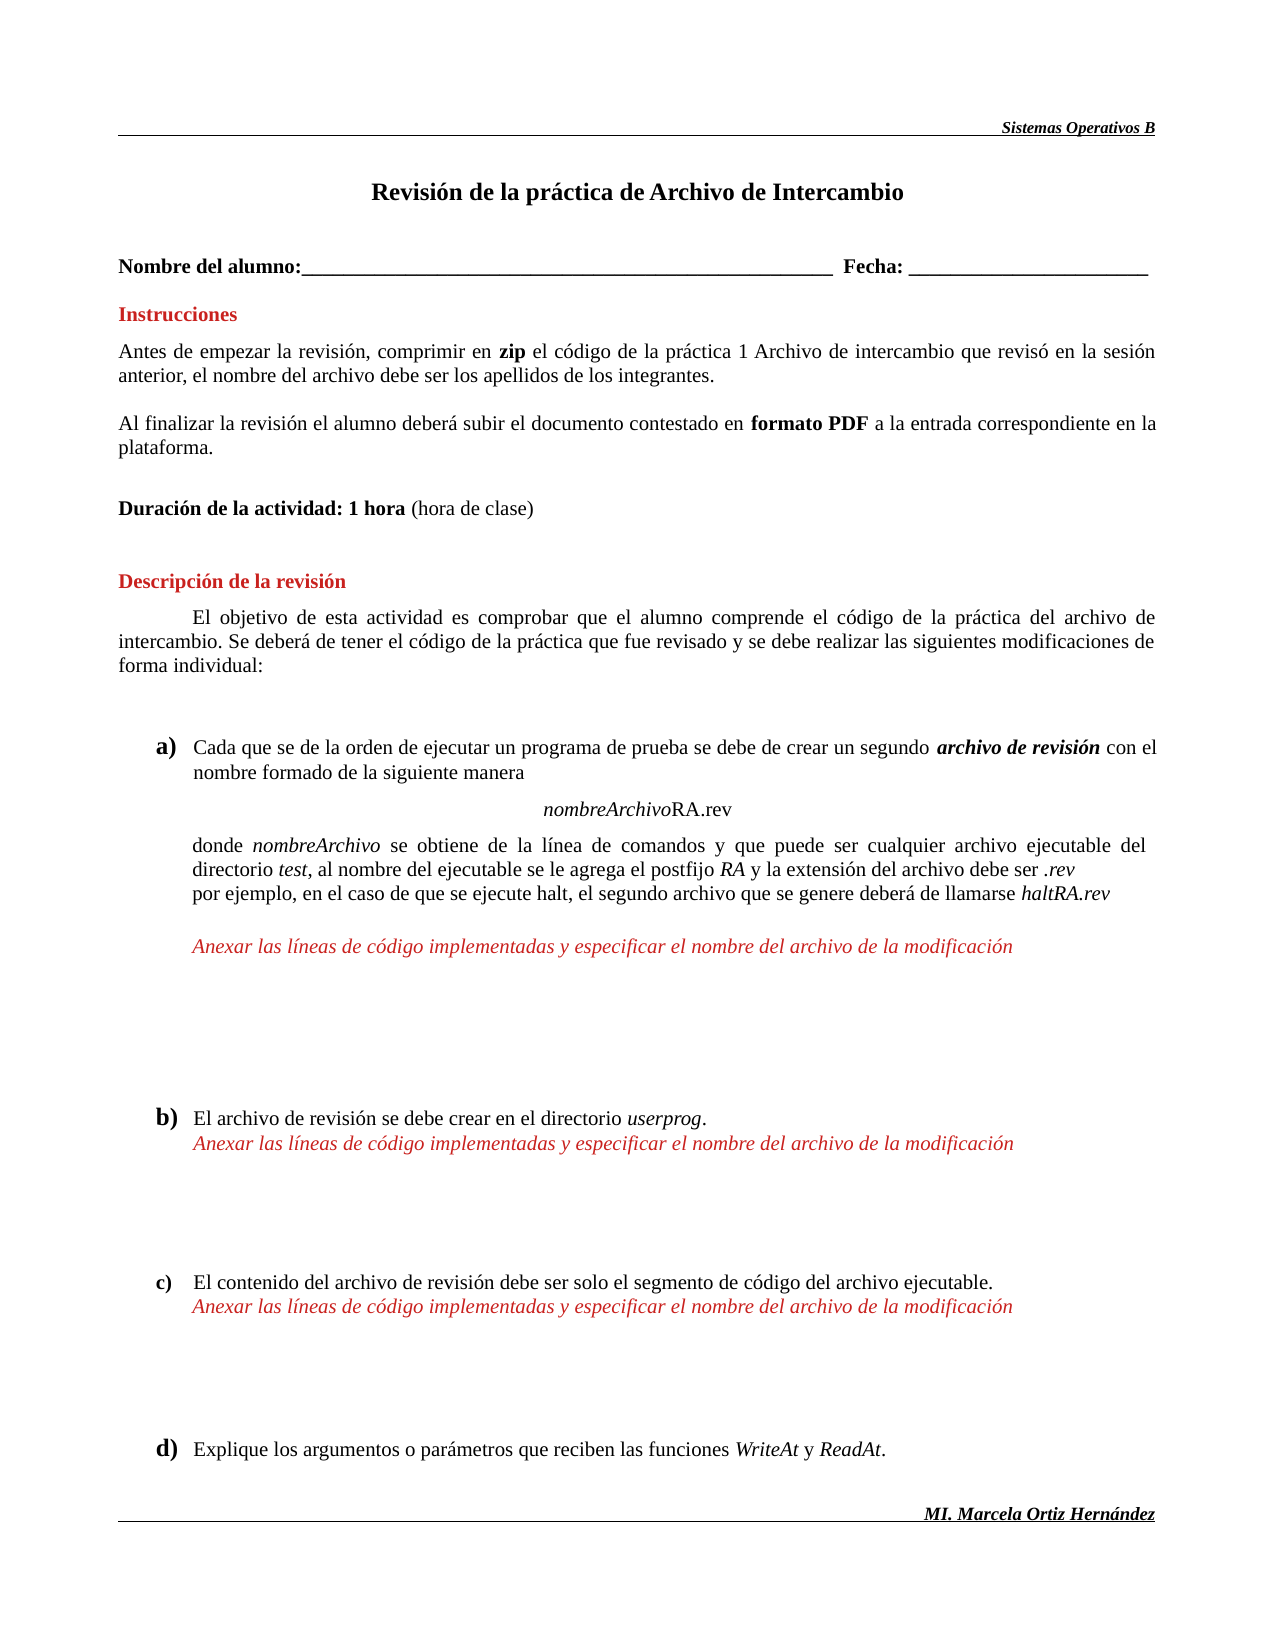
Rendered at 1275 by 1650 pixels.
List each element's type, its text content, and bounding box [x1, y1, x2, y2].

list Cada que se de la orden de ejecutar un programa de prueba se debe de crear un segundo archivo de revisión con el nombre formado de la siguiente manera [156, 731, 1157, 784]
text Revisión de la práctica de Archivo de Intercambio [118, 177, 1157, 206]
text El objetivo de esta actividad es comprobar que el alumno comprende el código de la práctica del archivo de intercambio. Se deberá de tener el código de la práctica que fue revisado y se debe realizar las siguientes modificaciones de forma individual: [118, 605, 1157, 677]
list El archivo de revisión se debe crear en el directorio userprog. [156, 1102, 1157, 1131]
text nombreArchivoRA.rev [118, 796, 1157, 821]
text Al finalizar la revisión el alumno deberá subir el documento contestado en formato PDF a la entrada correspondiente en la plataforma. [118, 411, 1157, 459]
text Instrucciones [118, 302, 1157, 326]
text Anexar las líneas de código implementadas y especificar el nombre del archivo de la modificación [118, 934, 1157, 958]
list El contenido del archivo de revisión debe ser solo el segmento de código del archivo ejecutable. [156, 1269, 1157, 1294]
text por ejemplo, en el caso de que se ejecute halt, el segundo archivo que se genere deberá de llamarse haltRA.rev [118, 881, 1157, 905]
text Nombre del alumno:___________________________________________________ Fecha: _______________________ [118, 254, 1157, 278]
text donde nombreArchivo se obtiene de la línea de comandos y que puede ser cualquier archivo ejecutable del directorio test, al nombre del ejecutable se le agrega el postfijo RA y la extensión del archivo debe ser .rev [118, 833, 1157, 881]
text Descripción de la revisión [118, 569, 1157, 593]
list Anexar las líneas de código implementadas y especificar el nombre del archivo de la modificación [156, 1131, 1157, 1154]
text Duración de la actividad: 1 hora (hora de clase) [118, 496, 1157, 519]
text Anexar las líneas de código implementadas y especificar el nombre del archivo de la modificación [118, 1294, 1157, 1318]
list Explique los argumentos o parámetros que reciben las funciones WriteAt y ReadAt. [156, 1433, 1157, 1461]
text Antes de empezar la revisión, comprimir en zip el código de la práctica 1 Archivo de intercambio que revisó en la sesión anterior, el nombre del archivo debe ser los apellidos de los integrantes. [118, 339, 1157, 387]
